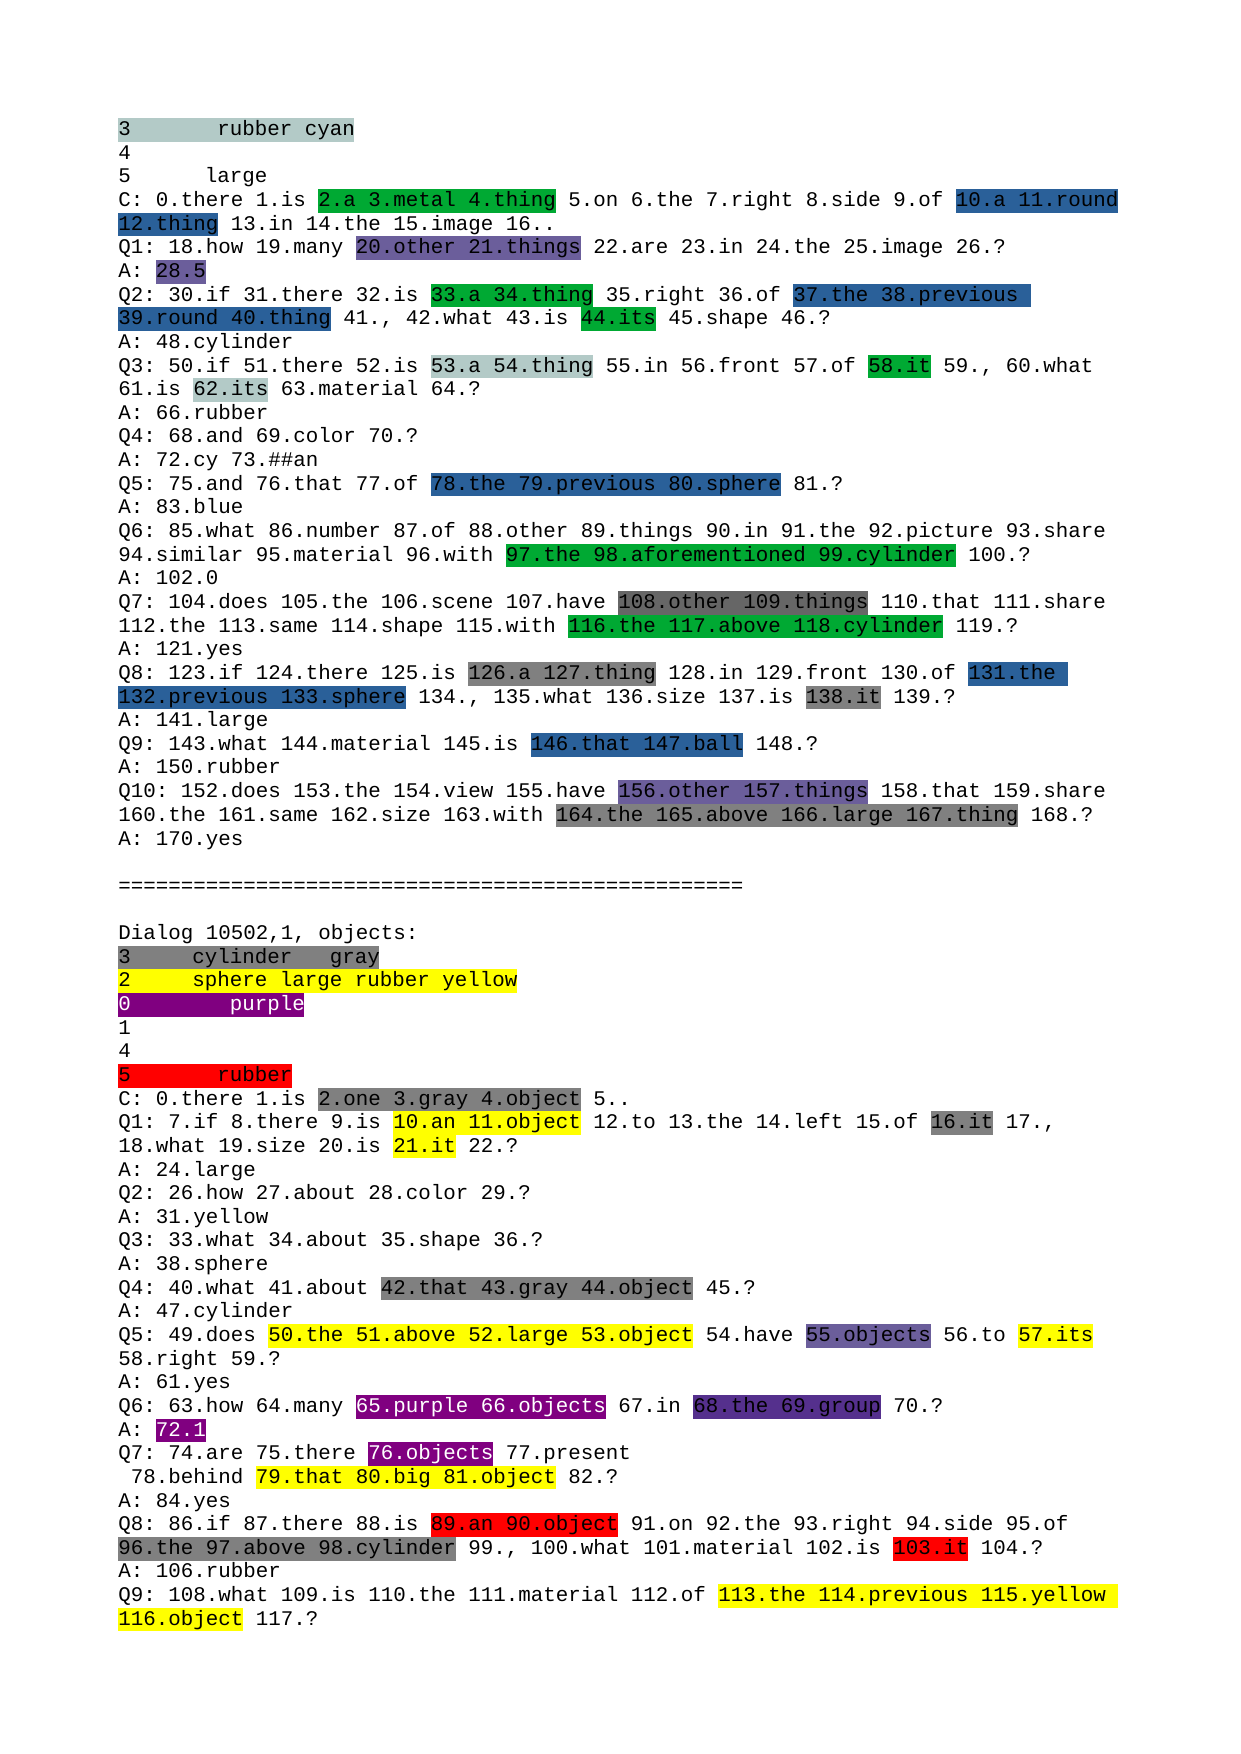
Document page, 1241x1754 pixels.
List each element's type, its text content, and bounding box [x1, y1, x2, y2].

text 78.behind 79.that 80.big 81.object 82.? A: 84.yes Q8: 86.if 87.there 88.is 89.an 90.object 91.on 92.the 93.right 94.side 95.of 96.the 97.above 98.cylinder 99., 100.what 101.material 102.is 103.it 104.? A: 106.rubber Q9: 108.what 109.is 110.the 111.material 112.of 113.the 114.previous 115.yellow 116.object 117.? [118, 1466, 1122, 1631]
text 3 rubber cyan 4 5 large C: 0.there 1.is 2.a 3.metal 4.thing 5.on 6.the 7.right 8.side 9.of 10.a 11.round 12.thing 13.in 14.the 15.image 16.. Q1: 18.how 19.many 20.other 21.things 22.are 23.in 24.the 25.image 26.? A: 28.5 Q2: 30.if 31.there 32.is 33.a 34.thing 35.right 36.of 37.the 38.previous 39.round 40.thing 41., 42.what 43.is 44.its 45.shape 46.? A: 48.cylinder Q3: 50.if 51.there 52.is 53.a 54.thing 55.in 56.front 57.of 58.it 59., 60.what 61.is 62.its 63.material 64.? A: 66.rubber Q4: 68.and 69.color 70.? A: 72.cy 73.##an Q5: 75.and 76.that 77.of 78.the 79.previous 80.sphere 81.? A: 83.blue Q6: 85.what 86.number 87.of 88.other 89.things 90.in 91.the 92.picture 93.share 94.similar 95.material 96.with 97.the 98.aforementioned 99.cylinder 100.? A: 102.0 Q7: 104.does 105.the 106.scene 107.have 108.other 109.things 110.that 111.share 112.the 113.same 114.shape 115.with 116.the 117.above 118.cylinder 119.? A: 121.yes Q8: 123.if 124.there 125.is 126.a 127.thing 128.in 129.front 130.of 131.the 132.previous 133.sphere 134., 135.what 136.size 137.is 138.it 139.? A: 141.large Q9: 143.what 144.material 145.is 146.that 147.ball 148.? A: 150.rubber Q10: 152.does 153.the 154.view 155.have 156.other 157.things 158.that 159.share 160.the 161.same 162.size 163.with 164.the 165.above 166.large 167.thing 168.? A: 170.yes ================================================== Dialog 10502,1, objects: 3 cylinder gray 2 sphere large rubber yellow 0 purple 1 4 5 rubber C: 0.there 1.is 2.one 3.gray 4.object 5.. Q1: 7.if 8.there 9.is 10.an 11.object 12.to 13.the 14.left 15.of 16.it 17., 18.what 19.size 20.is 21.it 22.? A: 24.large Q2: 26.how 27.about 28.color 29.? A: 31.yellow Q3: 33.what 34.about 35.shape 36.? A: 38.sphere Q4: 40.what 41.about 42.that 43.gray 44.object 45.? A: 47.cylinder Q5: 49.does 50.the 51.above 52.large 53.object 54.have 55.objects 56.to 57.its 58.right 59.? A: 61.yes Q6: 63.how 64.many 65.purple 66.objects 67.in 68.the 69.group 70.? A: 72.1 Q7: 74.are 75.there 76.objects 77.present [118, 118, 1122, 1466]
